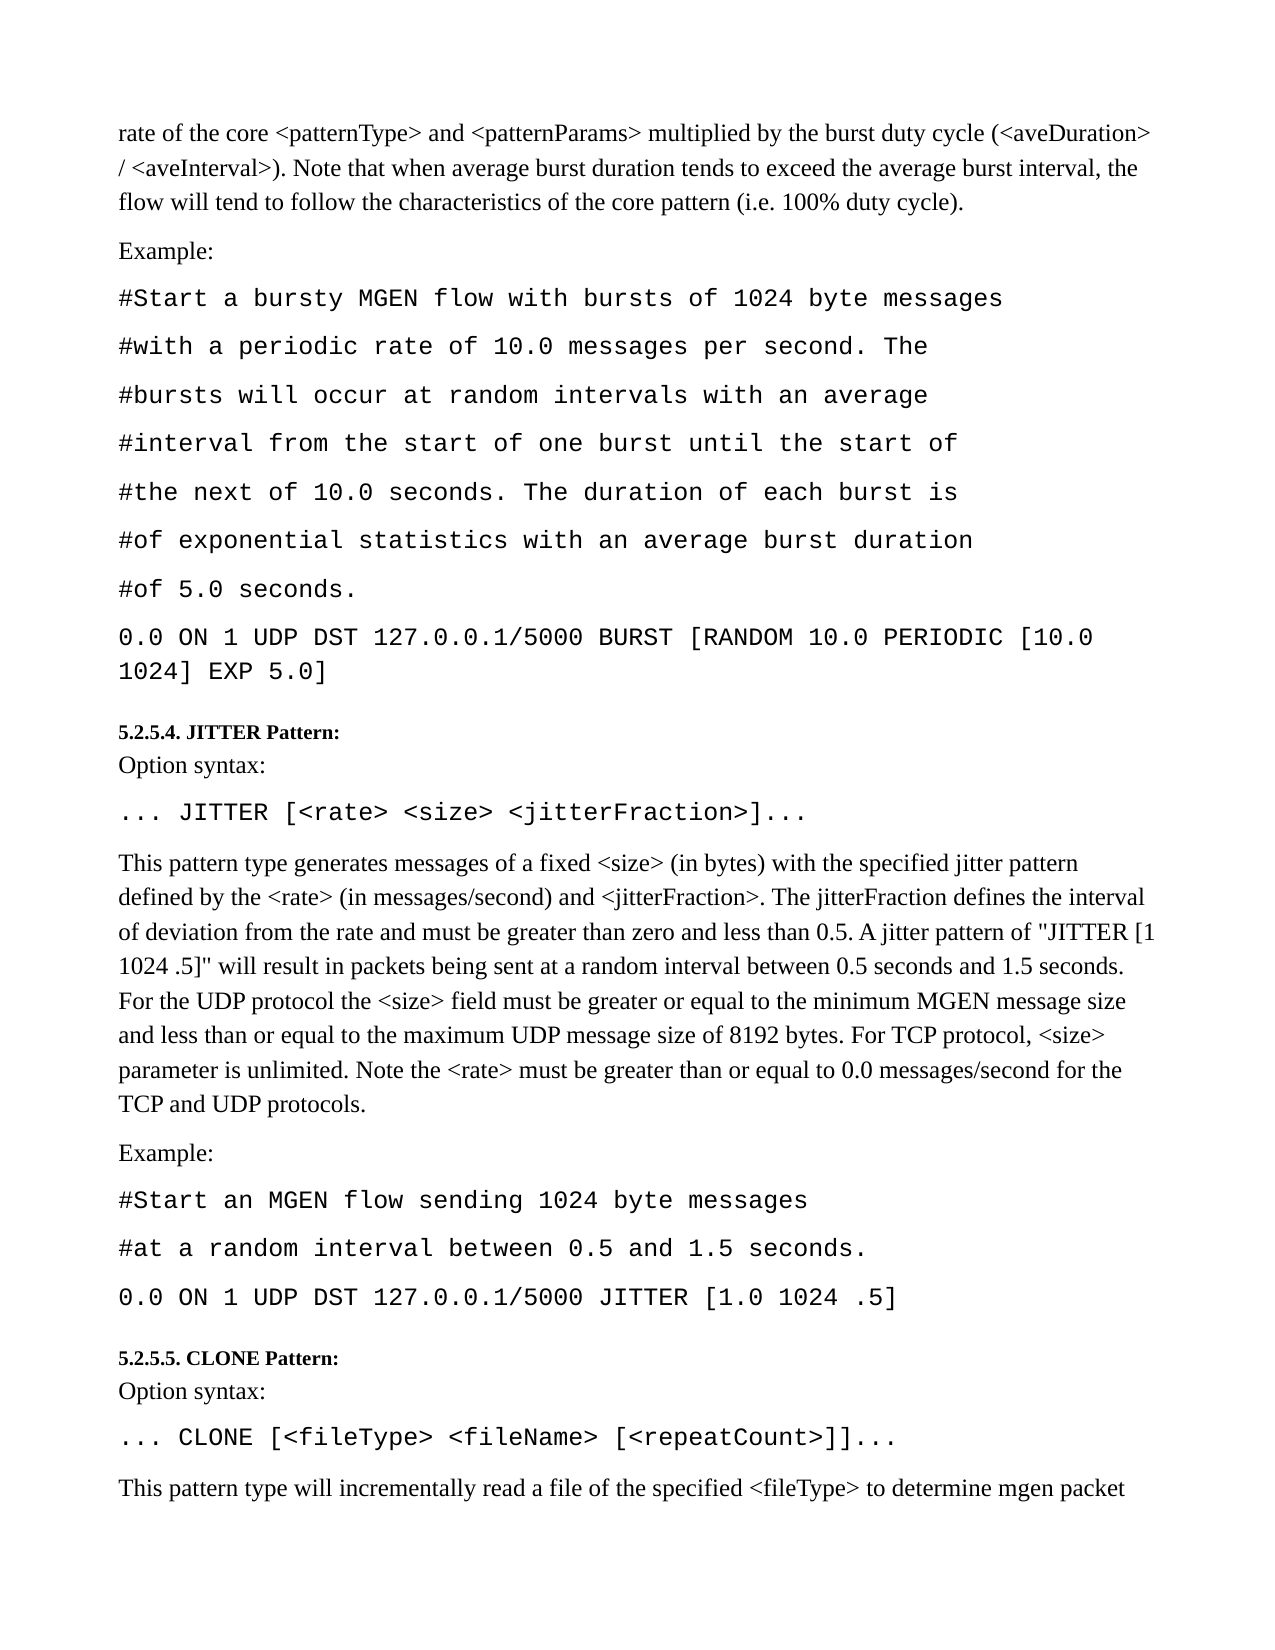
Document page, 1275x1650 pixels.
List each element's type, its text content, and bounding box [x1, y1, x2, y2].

text #with a periodic rate of 10.0 messages per second. The [118, 334, 1157, 362]
text rate of the core <patternType> and <patternParams> multiplied by the burst duty cycle (<aveDuration> / <aveInterval>). Note that when average burst duration tends to exceed the average burst interval, the flow will tend to follow the characteristics of the core pattern (i.e. 100% duty cycle). [118, 118, 1157, 216]
text 0.0 ON 1 UDP DST 127.0.0.1/5000 JITTER [1.0 1024 .5] [118, 1284, 1157, 1313]
text Option syntax: [118, 750, 1157, 779]
text #of 5.0 seconds. [118, 576, 1157, 605]
text #the next of 10.0 seconds. The duration of each burst is [118, 479, 1157, 508]
text ... JITTER [<rate> <size> <jitterFraction>]... [118, 799, 1157, 828]
text #Start an MGEN flow sending 1024 byte messages [118, 1187, 1157, 1216]
text This pattern type will incrementally read a file of the specified <fileType> to determine mgen packet [118, 1473, 1157, 1502]
text 0.0 ON 1 UDP DST 127.0.0.1/5000 BURST [RANDOM 10.0 PERIODIC [10.0 1024] EXP 5.0] [118, 625, 1157, 687]
text ... CLONE [<fileType> <fileName> [<repeatCount>]]... [118, 1425, 1157, 1453]
text #of exponential statistics with an average burst duration [118, 528, 1157, 556]
subtitle 5.2.5.5. CLONE Pattern: [118, 1346, 1157, 1369]
text Example: [118, 236, 1157, 265]
text Option syntax: [118, 1376, 1157, 1404]
text #Start a bursty MGEN flow with bursts of 1024 byte messages [118, 285, 1157, 313]
text Example: [118, 1138, 1157, 1167]
text #bursts will occur at random intervals with an average [118, 382, 1157, 411]
subtitle 5.2.5.4. JITTER Pattern: [118, 720, 1157, 744]
text #at a random interval between 0.5 and 1.5 seconds. [118, 1236, 1157, 1264]
text This pattern type generates messages of a fixed <size> (in bytes) with the specified jitter pattern defined by the <rate> (in messages/second) and <jitterFraction>. The jitterFraction defines the interval of deviation from the rate and must be greater than zero and less than 0.5. A jitter pattern of "JITTER [1 1024 .5]" will result in packets being sent at a random interval between 0.5 seconds and 1.5 seconds. For the UDP protocol the <size> field must be greater or equal to the minimum MGEN message size and less than or equal to the maximum UDP message size of 8192 bytes. For TCP protocol, <size> parameter is unlimited. Note the <rate> must be greater than or equal to 0.0 messages/second for the TCP and UDP protocols. [118, 848, 1157, 1118]
text #interval from the start of one burst until the start of [118, 431, 1157, 459]
